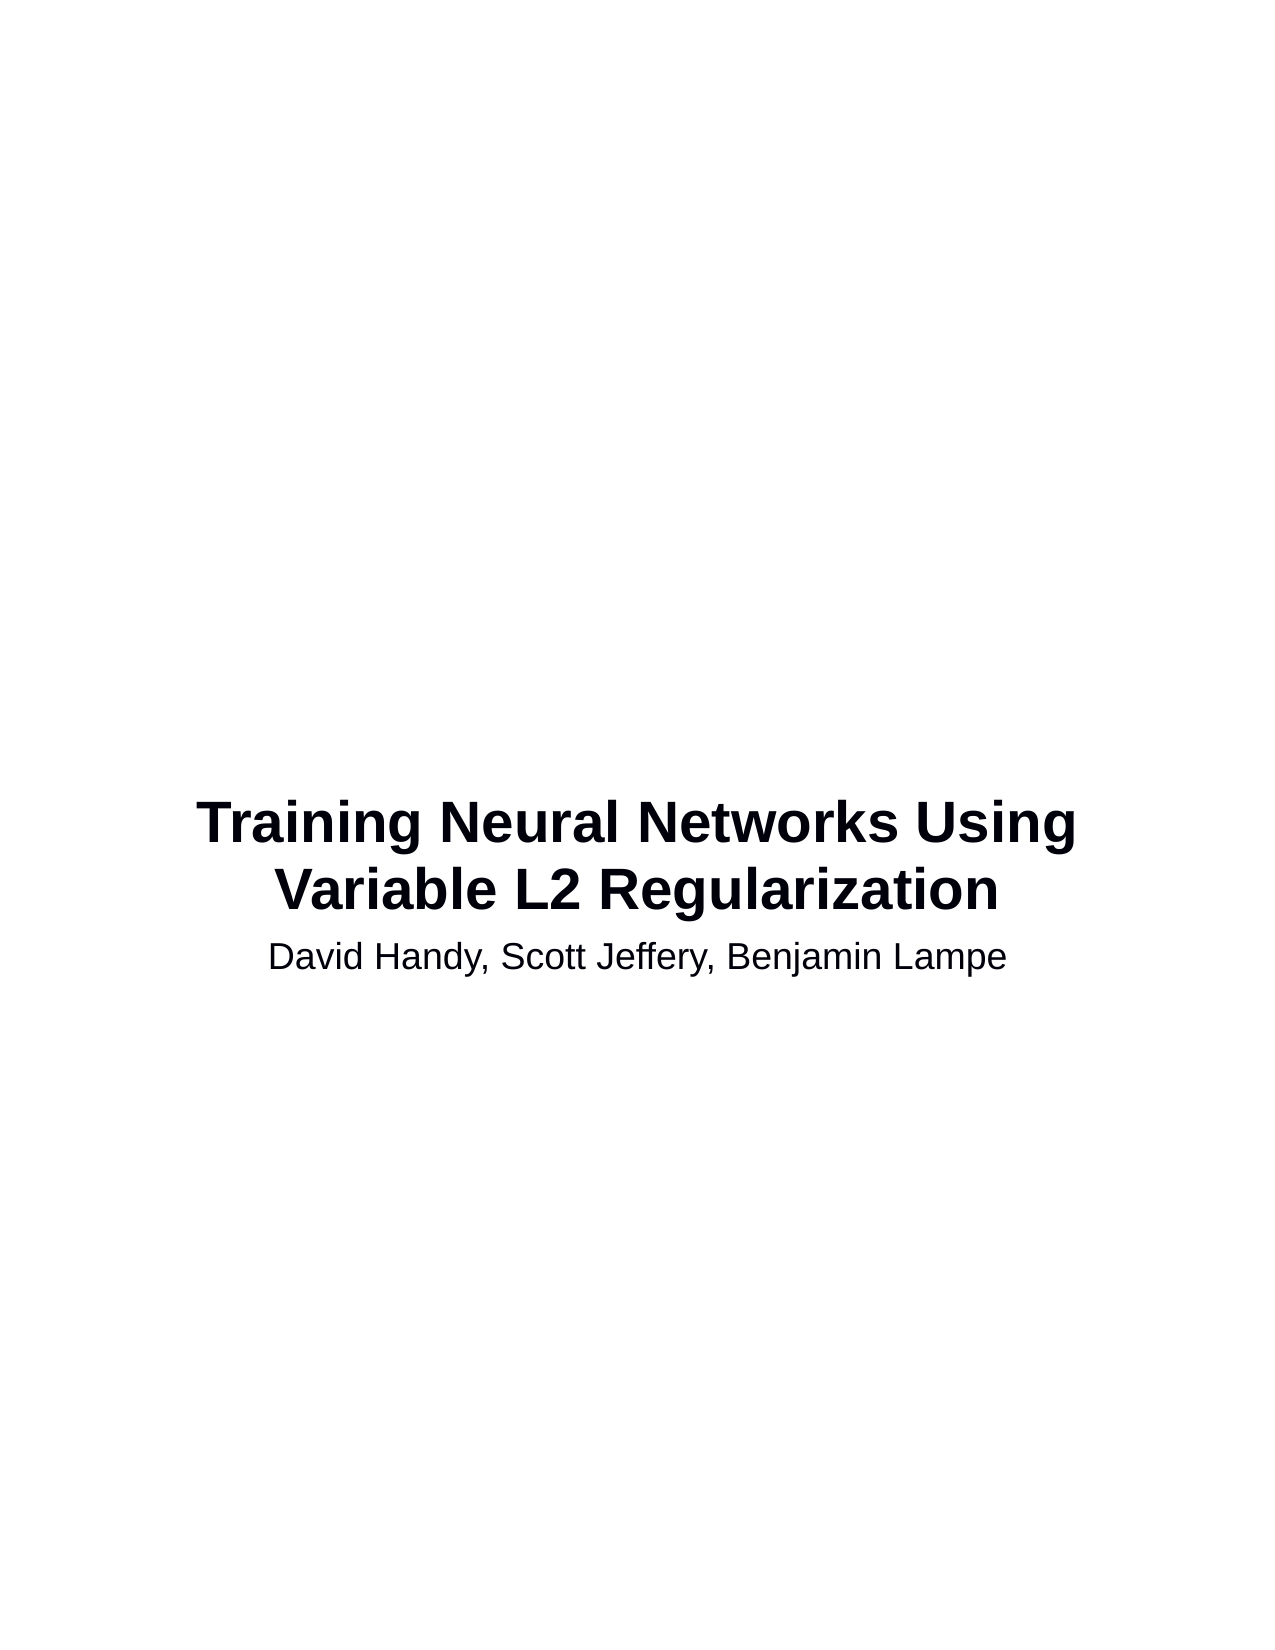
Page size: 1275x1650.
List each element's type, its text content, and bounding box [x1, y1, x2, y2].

title Training Neural Networks Using Variable L2 Regularization [118, 788, 1157, 922]
subtitle David Handy, Scott Jeffery, Benjamin Lampe [118, 934, 1157, 977]
